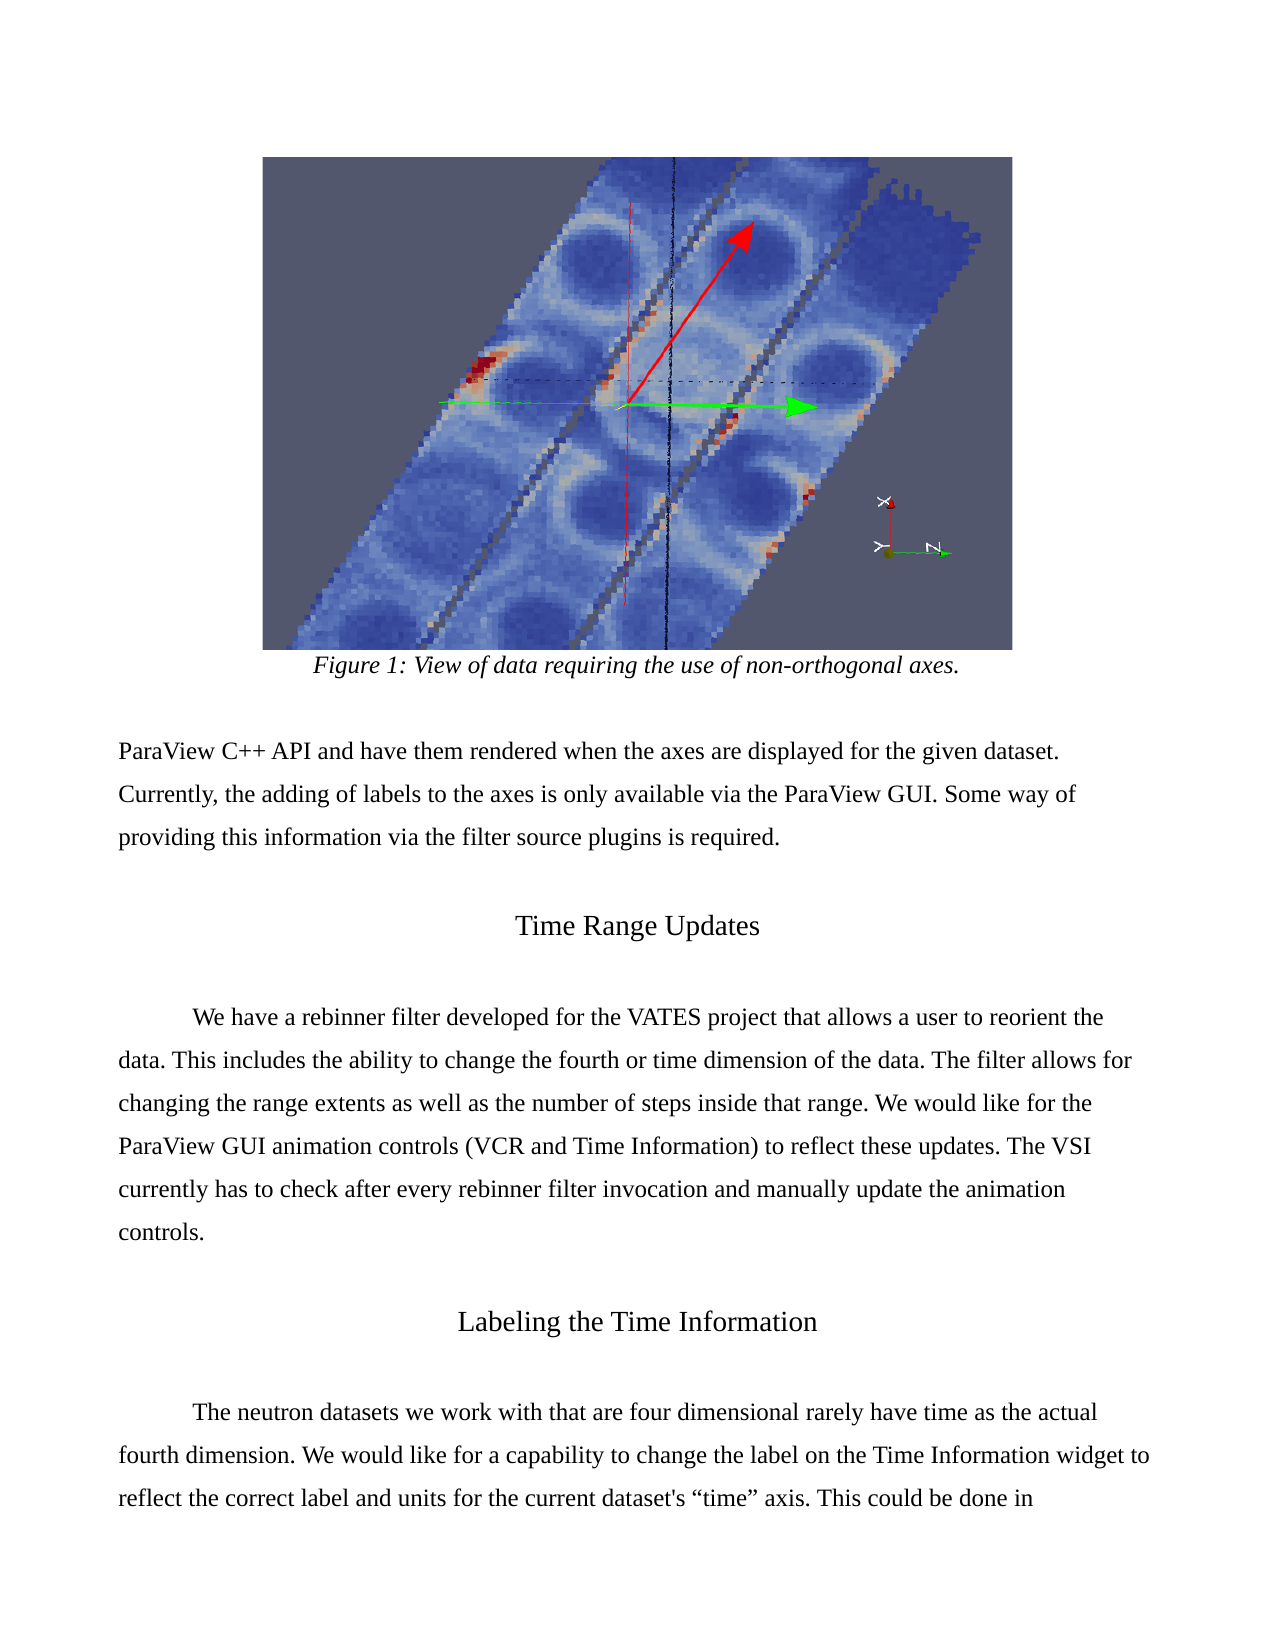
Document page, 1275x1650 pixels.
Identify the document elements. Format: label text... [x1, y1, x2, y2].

text We have a rebinner filter developed for the VATES project that allows a user to reorient the data. This includes the ability to change the fourth or time dimension of the data. The filter allows for changing the range extents as well as the number of steps inside that range. We would like for the ParaView GUI animation controls (VCR and Time Information) to reflect these updates. The VSI currently has to check after every rebinner filter invocation and manually update the animation controls. [118, 1002, 1157, 1246]
text [263, 145, 1012, 157]
text The neutron datasets we work with that are four dimensional rarely have time as the actual fourth dimension. We would like for a capability to change the label on the Time Information widget to reflect the correct label and units for the current dataset's “time” axis. This could be done in [118, 1397, 1157, 1512]
text Time Range Updates [118, 908, 1157, 942]
text ParaView C++ API and have them rendered when the axes are displayed for the given dataset. Currently, the adding of labels to the axes is only available via the ParaView GUI. Some way of providing this information via the filter source plugins is required. [118, 736, 1157, 851]
picture [262, 157, 1013, 650]
text Figure 1: View of data requiring the use of non-orthogonal axes. [263, 650, 1012, 678]
text Labeling the Time Information [118, 1304, 1157, 1337]
